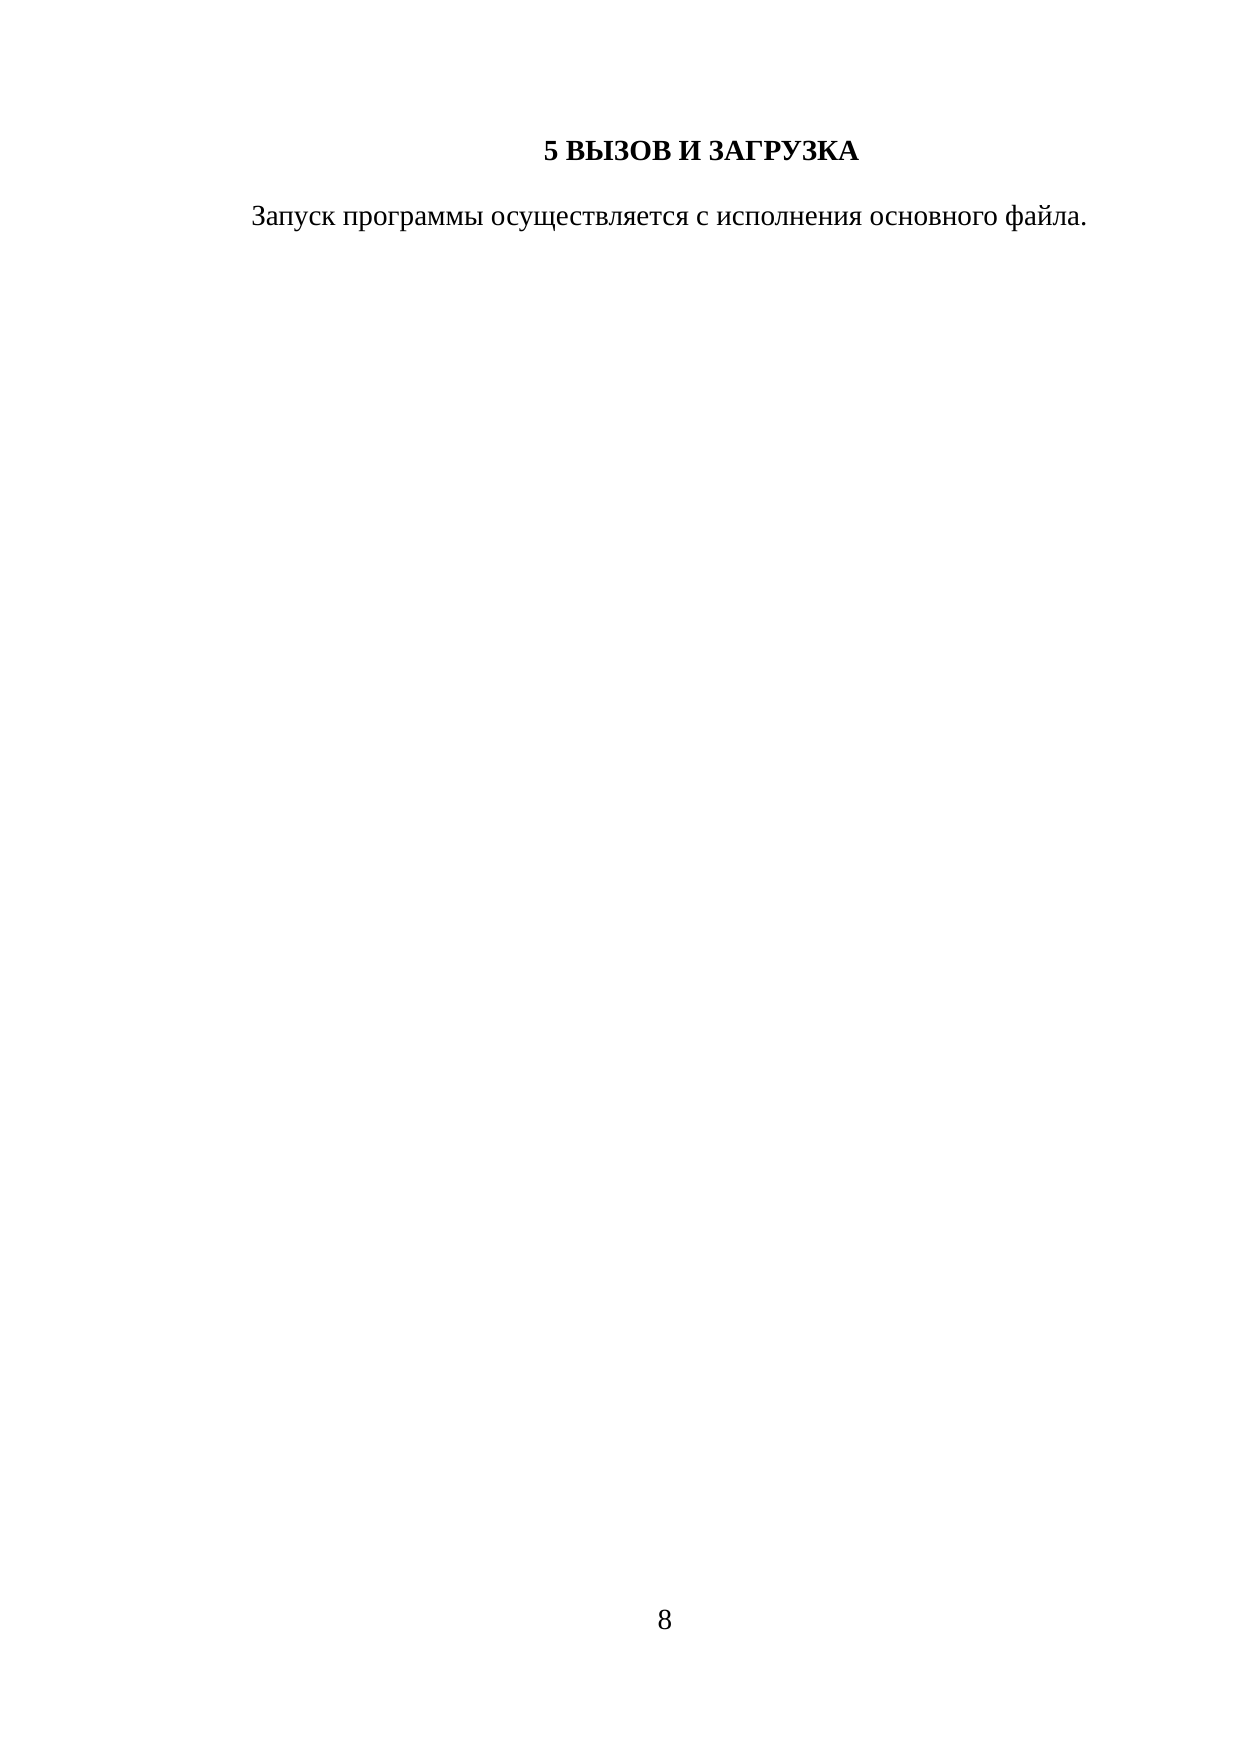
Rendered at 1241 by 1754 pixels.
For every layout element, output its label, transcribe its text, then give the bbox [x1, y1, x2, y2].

subtitle Вызов и загрузка [251, 133, 1152, 166]
text Запуск программы осуществляется с исполнения основного файла. [177, 198, 1152, 232]
